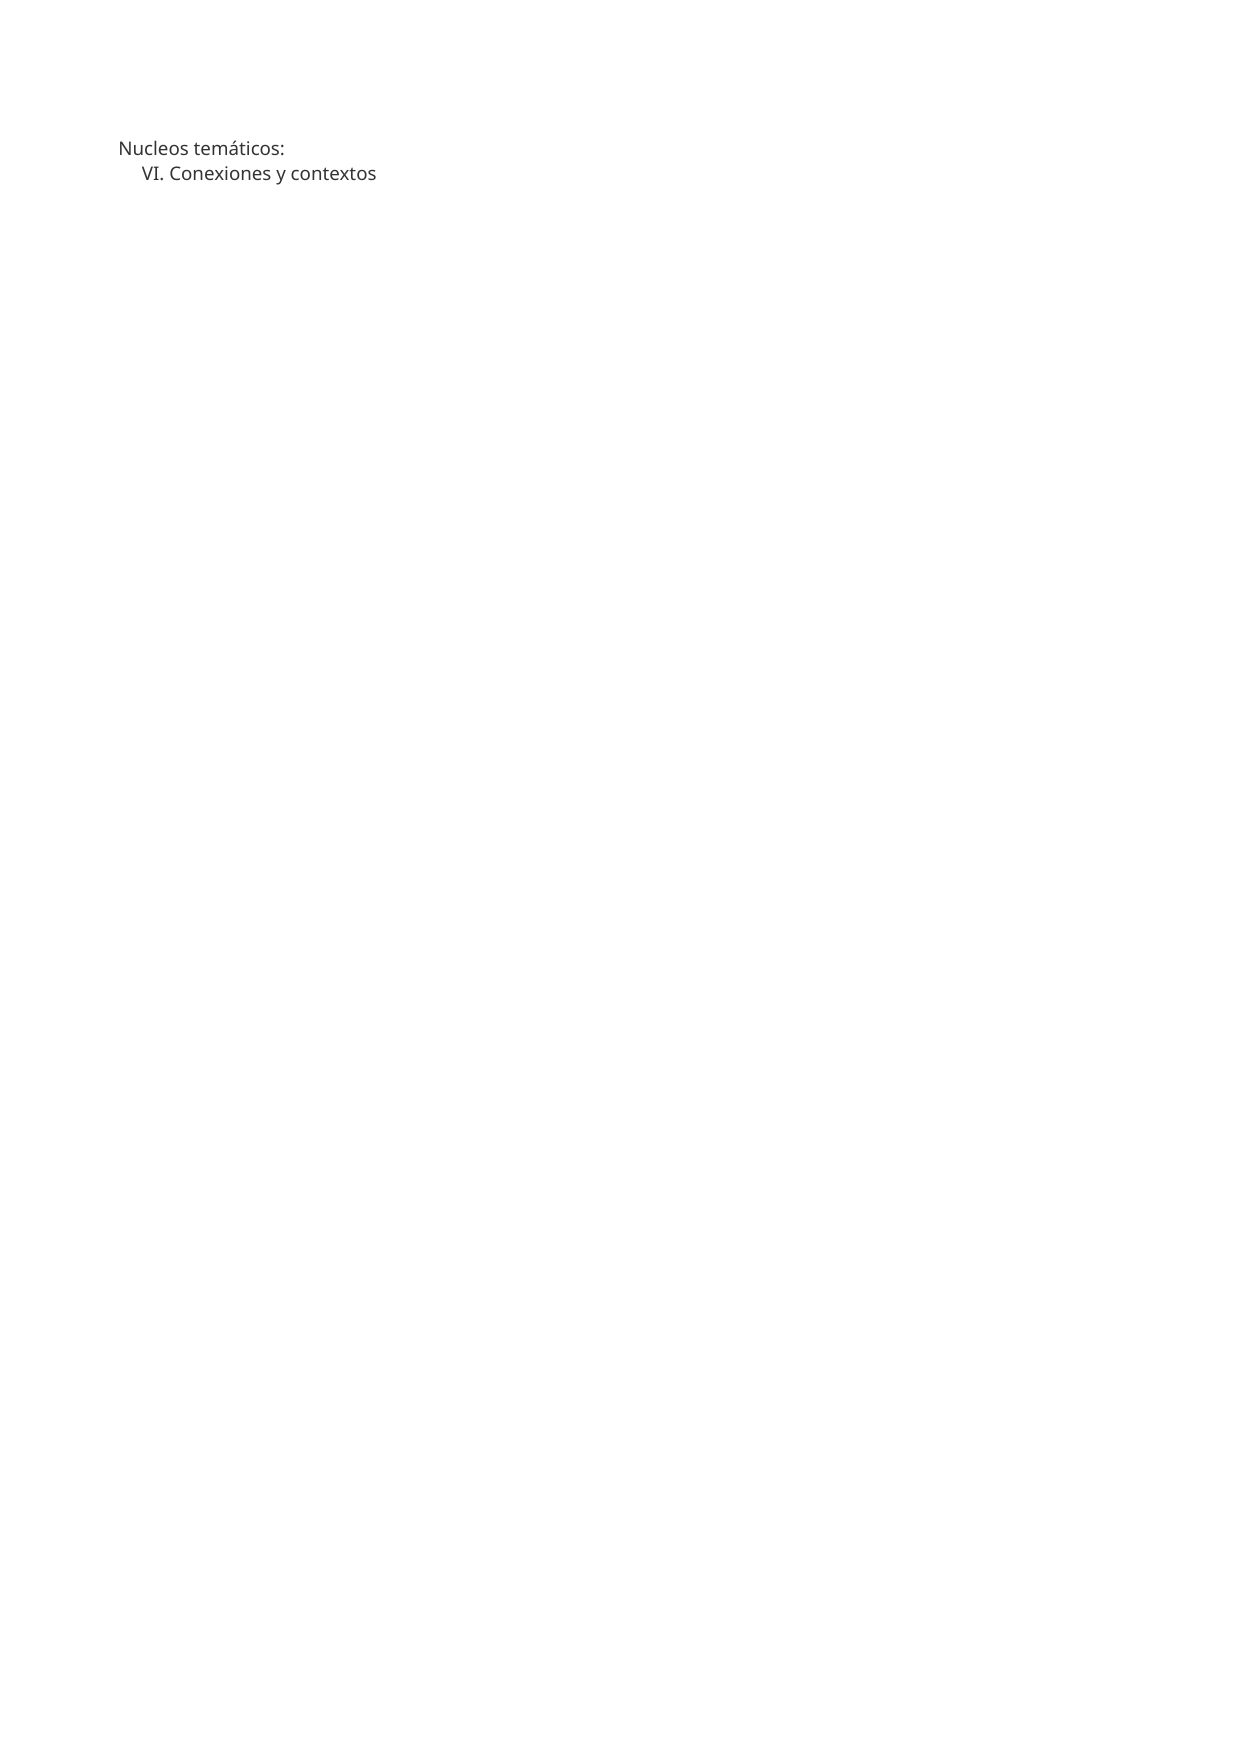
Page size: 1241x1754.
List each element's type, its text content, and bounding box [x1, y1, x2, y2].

text VI. Conexiones y contextos [130, 160, 599, 186]
text Nucleos temáticos: [118, 135, 599, 160]
